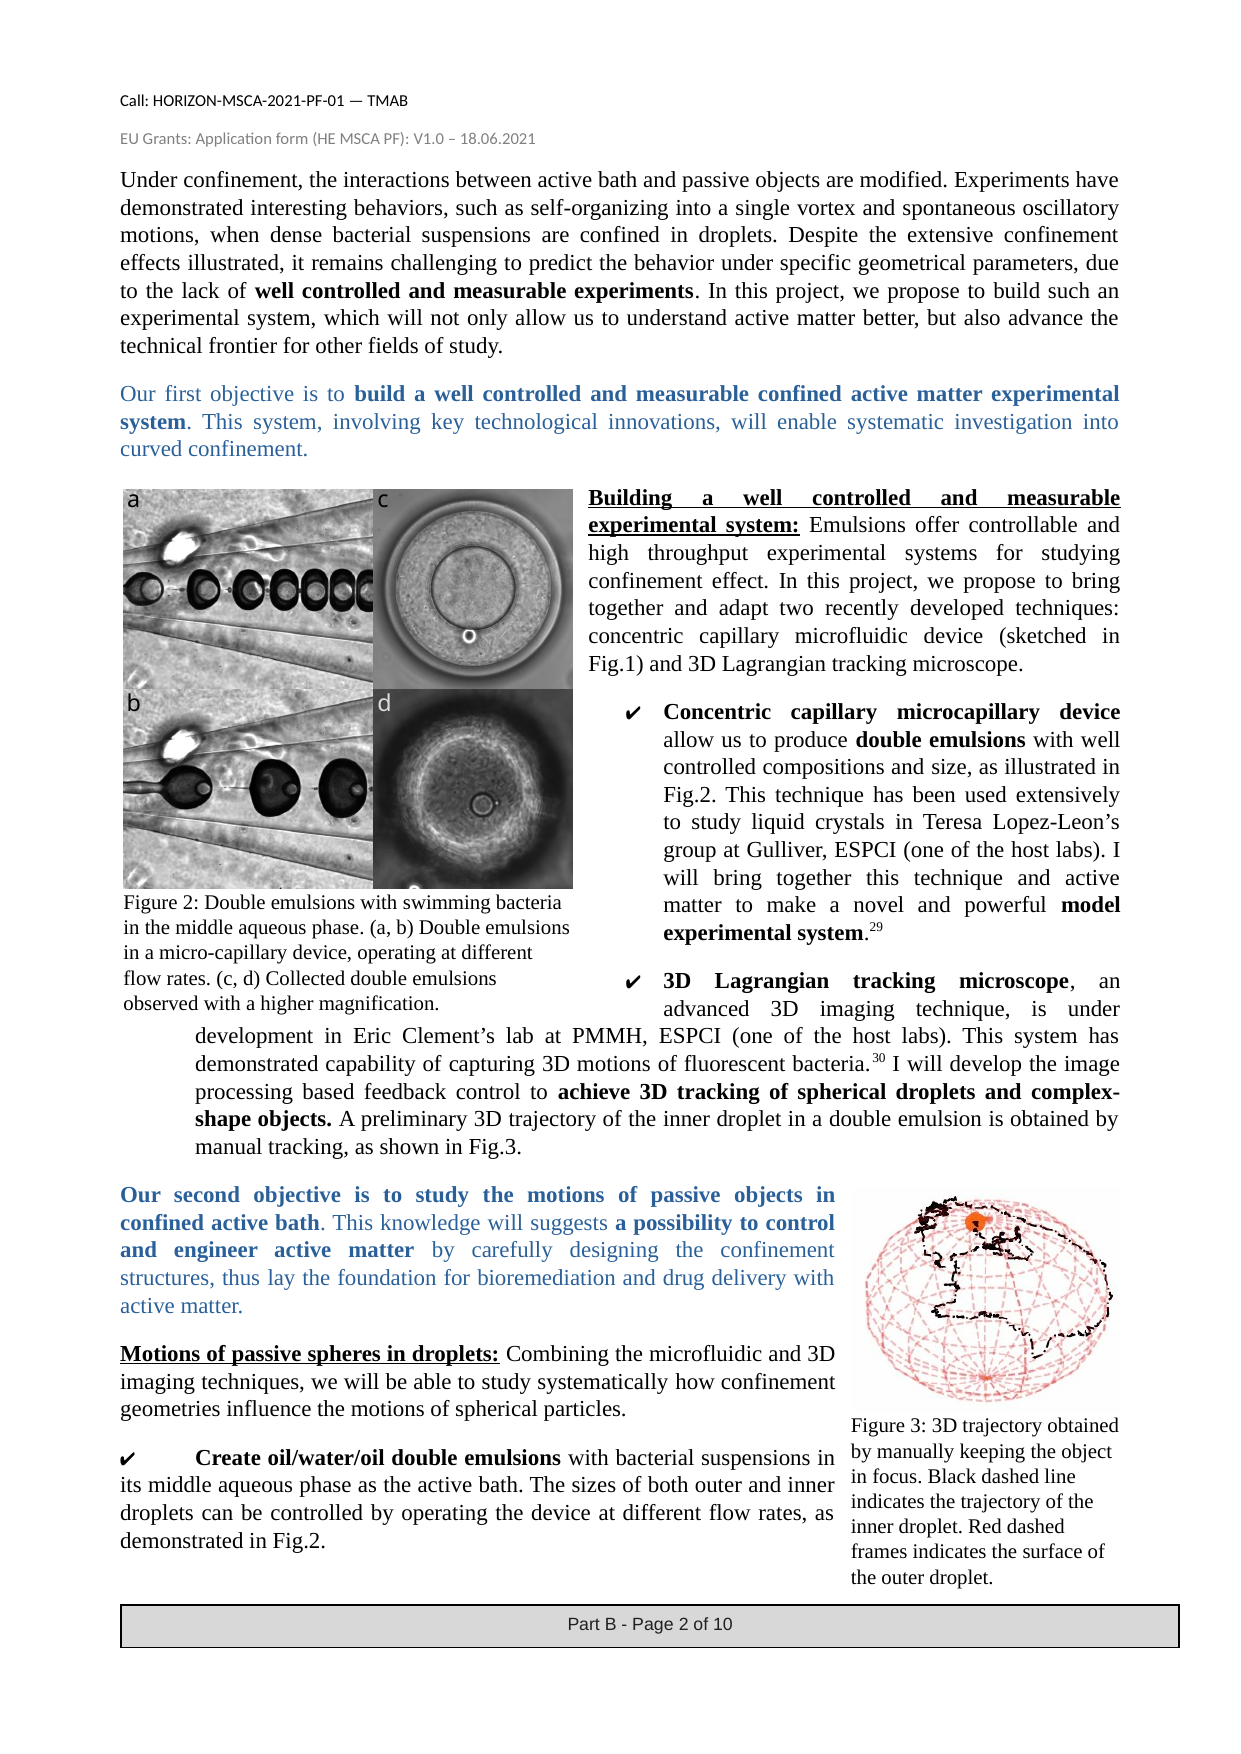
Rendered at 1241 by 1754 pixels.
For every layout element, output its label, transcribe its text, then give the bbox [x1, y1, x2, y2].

text Under confinement, the interactions between active bath and passive objects are modified. Experiments have demonstrated interesting behaviors, such as self-organizing into a single vortex and spontaneous oscillatory motions, when dense bacterial suspensions are confined in droplets. Despite the extensive confinement effects illustrated, it remains challenging to predict the behavior under specific geometrical parameters, due to the lack of well controlled and measurable experiments. In this project, we propose to build such an experimental system, which will not only allow us to understand active matter better, but also advance the technical frontier for other fields of study. [120, 166, 1121, 358]
text Our second objective is to study the motions of passive objects in confined active bath. This knowledge will suggests a possibility to control and engineer active matter by carefully designing the confinement structures, thus lay the foundation for bioremediation and drug delivery with active matter. [120, 1175, 1121, 1318]
picture [850, 1187, 1121, 1413]
text Our first objective is to build a well controlled and measurable confined active matter experimental system. This system, involving key technological innovations, will enable systematic investigation into curved confinement. [120, 380, 1121, 462]
list Create oil/water/oil double emulsions with bacterial suspensions in its middle aqueous phase as the active bath. The sizes of both outer and inner droplets can be controlled by operating the device at different flow rates, as demonstrated in Fig.2. [120, 1444, 851, 1553]
text Figure 3: 3D trajectory obtained by manually keeping the object in focus. Black dashed line indicates the trajectory of the inner droplet. Red dashed frames indicates the surface of the outer droplet. [851, 1413, 1120, 1589]
list Concentric capillary microcapillary device allow us to produce double emulsions with well controlled compositions and size, as illustrated in Fig.2. This technique has been used extensively to study liquid crystals in Teresa Lopez-Leon’s group at Gulliver, ESPCI (one of the host labs). I will bring together this technique and active matter to make a novel and powerful model experimental system.29⁠ [573, 698, 1121, 945]
list 3D Lagrangian tracking microscope, an advanced 3D imaging technique, is under development in Eric Clement’s lab at PMMH, ESPCI (one of the host labs). This system has demonstrated capability of capturing 3D motions of fluorescent bacteria.30⁠ I will develop the image processing based feedback control to achieve 3D tracking of spherical droplets and complex-shape objects. A preliminary 3D trajectory of the inner droplet in a double emulsion is obtained by manual tracking, as shown in Fig.3. [157, 967, 1121, 1159]
text Figure 2: Double emulsions with swimming bacteria in the middle aqueous phase. (a, b) Double emulsions in a micro-capillary device, operating at different flow rates. (c, d) Collected double emulsions observed with a higher magnification. [123, 889, 573, 1015]
text Building a well controlled and measurable experimental system: Emulsions offer controllable and high throughput experimental systems for studying confinement effect. In this project, we propose to bring together and adapt two recently developed techniques: concentric capillary microfluidic device (sketched in Fig.1) and 3D Lagrangian tracking microscope. [120, 484, 1121, 676]
text Motions of passive spheres in droplets: Combining the microfluidic and 3D imaging techniques, we will be able to study systematically how confinement geometries influence the motions of spherical particles. [120, 1340, 851, 1422]
